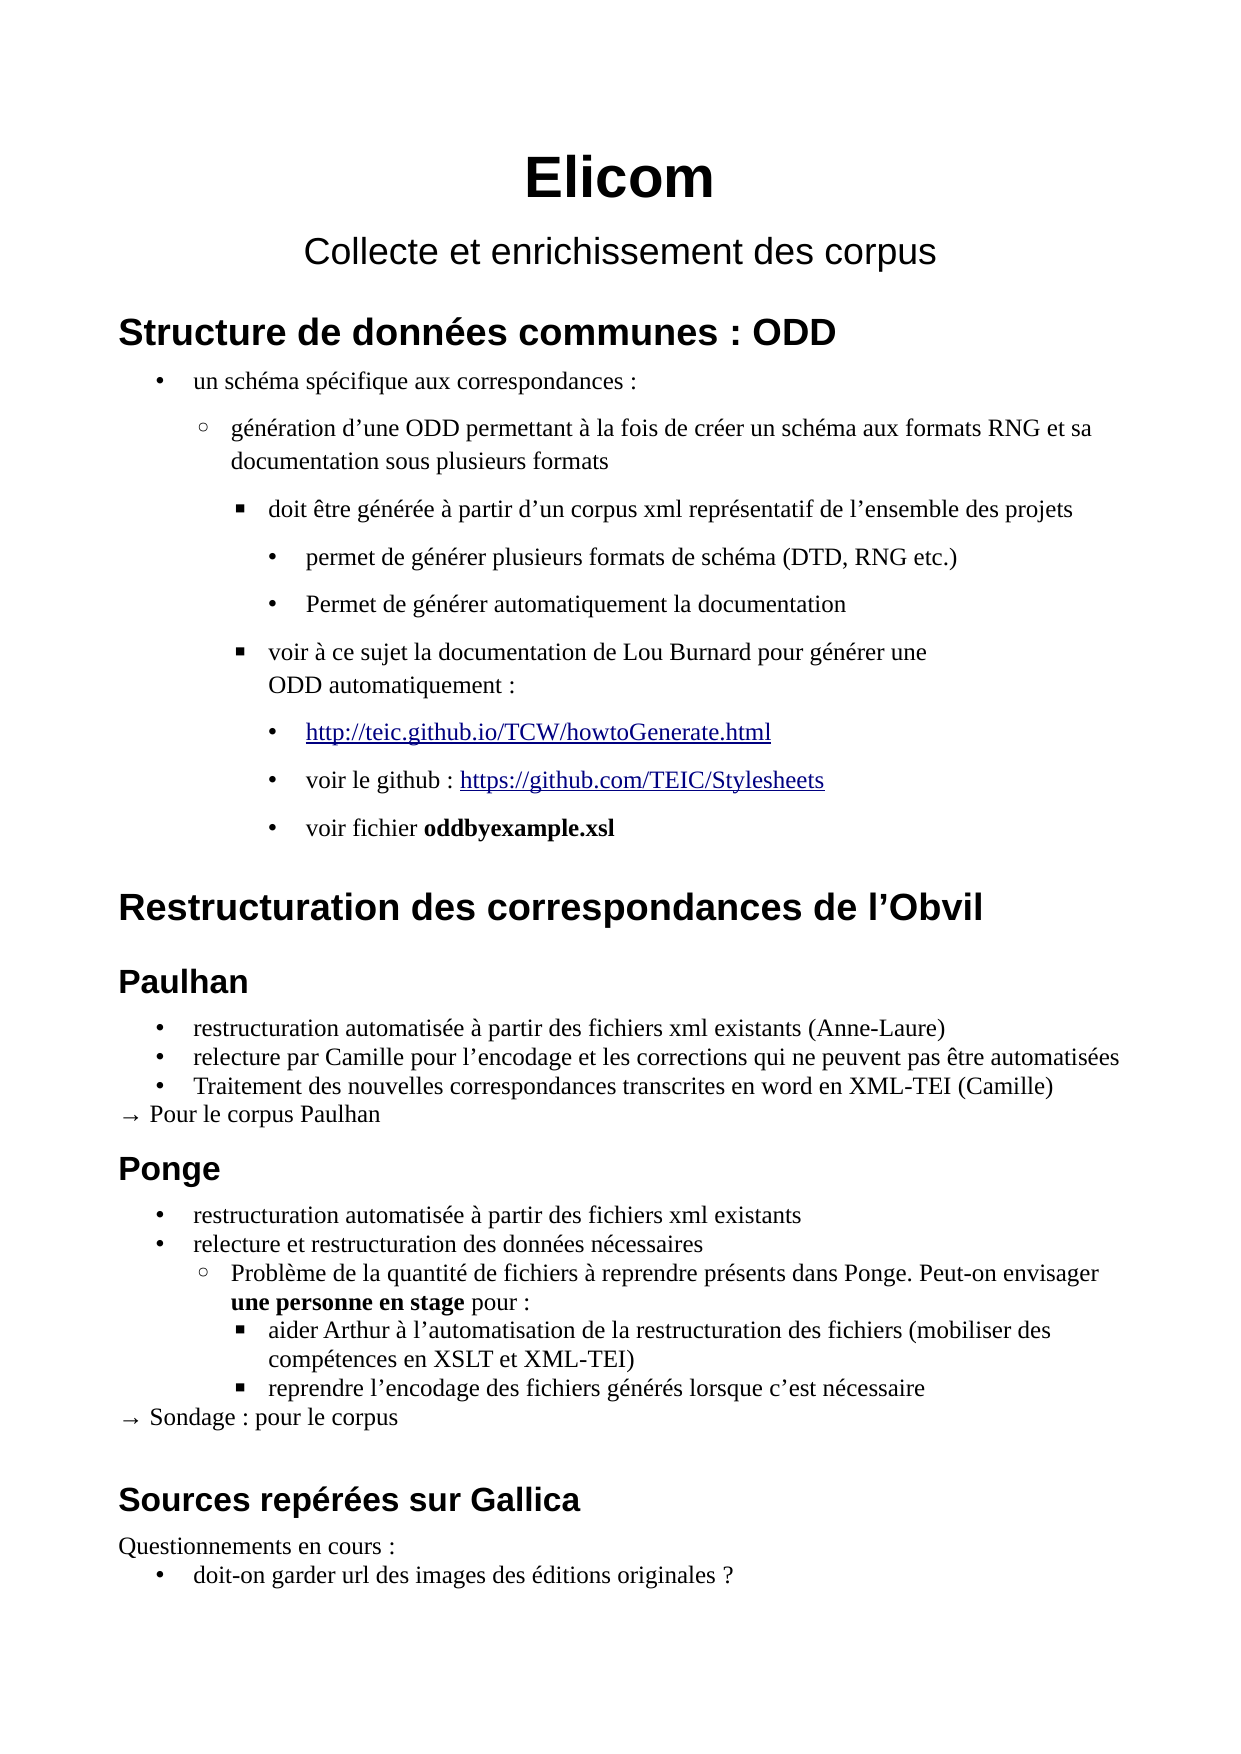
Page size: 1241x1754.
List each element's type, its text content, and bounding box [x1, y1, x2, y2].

list doit être générée à partir d’un corpus xml représentatif de l’ensemble des projets [231, 494, 1122, 523]
list restructuration automatisée à partir des fichiers xml existants [156, 1200, 1122, 1229]
list Permet de générer automatiquement la documentation [268, 589, 1122, 618]
subtitle Ponge [118, 1149, 1122, 1188]
title Elicom [118, 143, 1122, 210]
subtitle Restructuration des correspondances de l’Obvil [118, 885, 1122, 929]
list relecture et restructuration des données nécessaires [156, 1229, 1122, 1258]
list permet de générer plusieurs formats de schéma (DTD, RNG etc.) [268, 542, 1122, 570]
text Questionnements en cours : [118, 1531, 1122, 1560]
list voir à ce sujet la documentation de Lou Burnard pour générer une ODD automatiquement : [231, 637, 1122, 698]
list http://teic.github.io/TCW/howtoGenerate.html [268, 717, 1122, 746]
subtitle Structure de données communes : ODD [118, 309, 1122, 353]
list reprendre l’encodage des fichiers générés lorsque c’est nécessaire [231, 1373, 1122, 1402]
list restructuration automatisée à partir des fichiers xml existants (Anne-Laure) [156, 1013, 1122, 1042]
text → Pour le corpus Paulhan [118, 1099, 1122, 1128]
list relecture par Camille pour l’encodage et les corrections qui ne peuvent pas être automatisées [156, 1042, 1122, 1071]
list voir fichier oddbyexample.xsl [268, 813, 1122, 841]
list génération d’une ODD permettant à la fois de créer un schéma aux formats RNG et sa documentation sous plusieurs formats [193, 413, 1122, 475]
list aider Arthur à l’automatisation de la restructuration des fichiers (mobiliser des compétences en XSLT et XML-TEI) [231, 1315, 1122, 1373]
subtitle Paulhan [118, 962, 1122, 1001]
list doit-on garder url des images des éditions originales ? [156, 1560, 1122, 1588]
list Problème de la quantité de fichiers à reprendre présents dans Ponge. Peut-on envisager une personne en stage pour : [193, 1258, 1122, 1315]
text → Sondage : pour le corpus [118, 1402, 1122, 1430]
subtitle Collecte et enrichissement des corpus [118, 229, 1122, 272]
list Traitement des nouvelles correspondances transcrites en word en XML-TEI (Camille) [156, 1071, 1122, 1099]
list voir le github : https://github.com/TEIC/Stylesheets [268, 765, 1122, 794]
list un schéma spécifique aux correspondances : [156, 366, 1122, 394]
subtitle Sources repérées sur Gallica [118, 1480, 1122, 1518]
